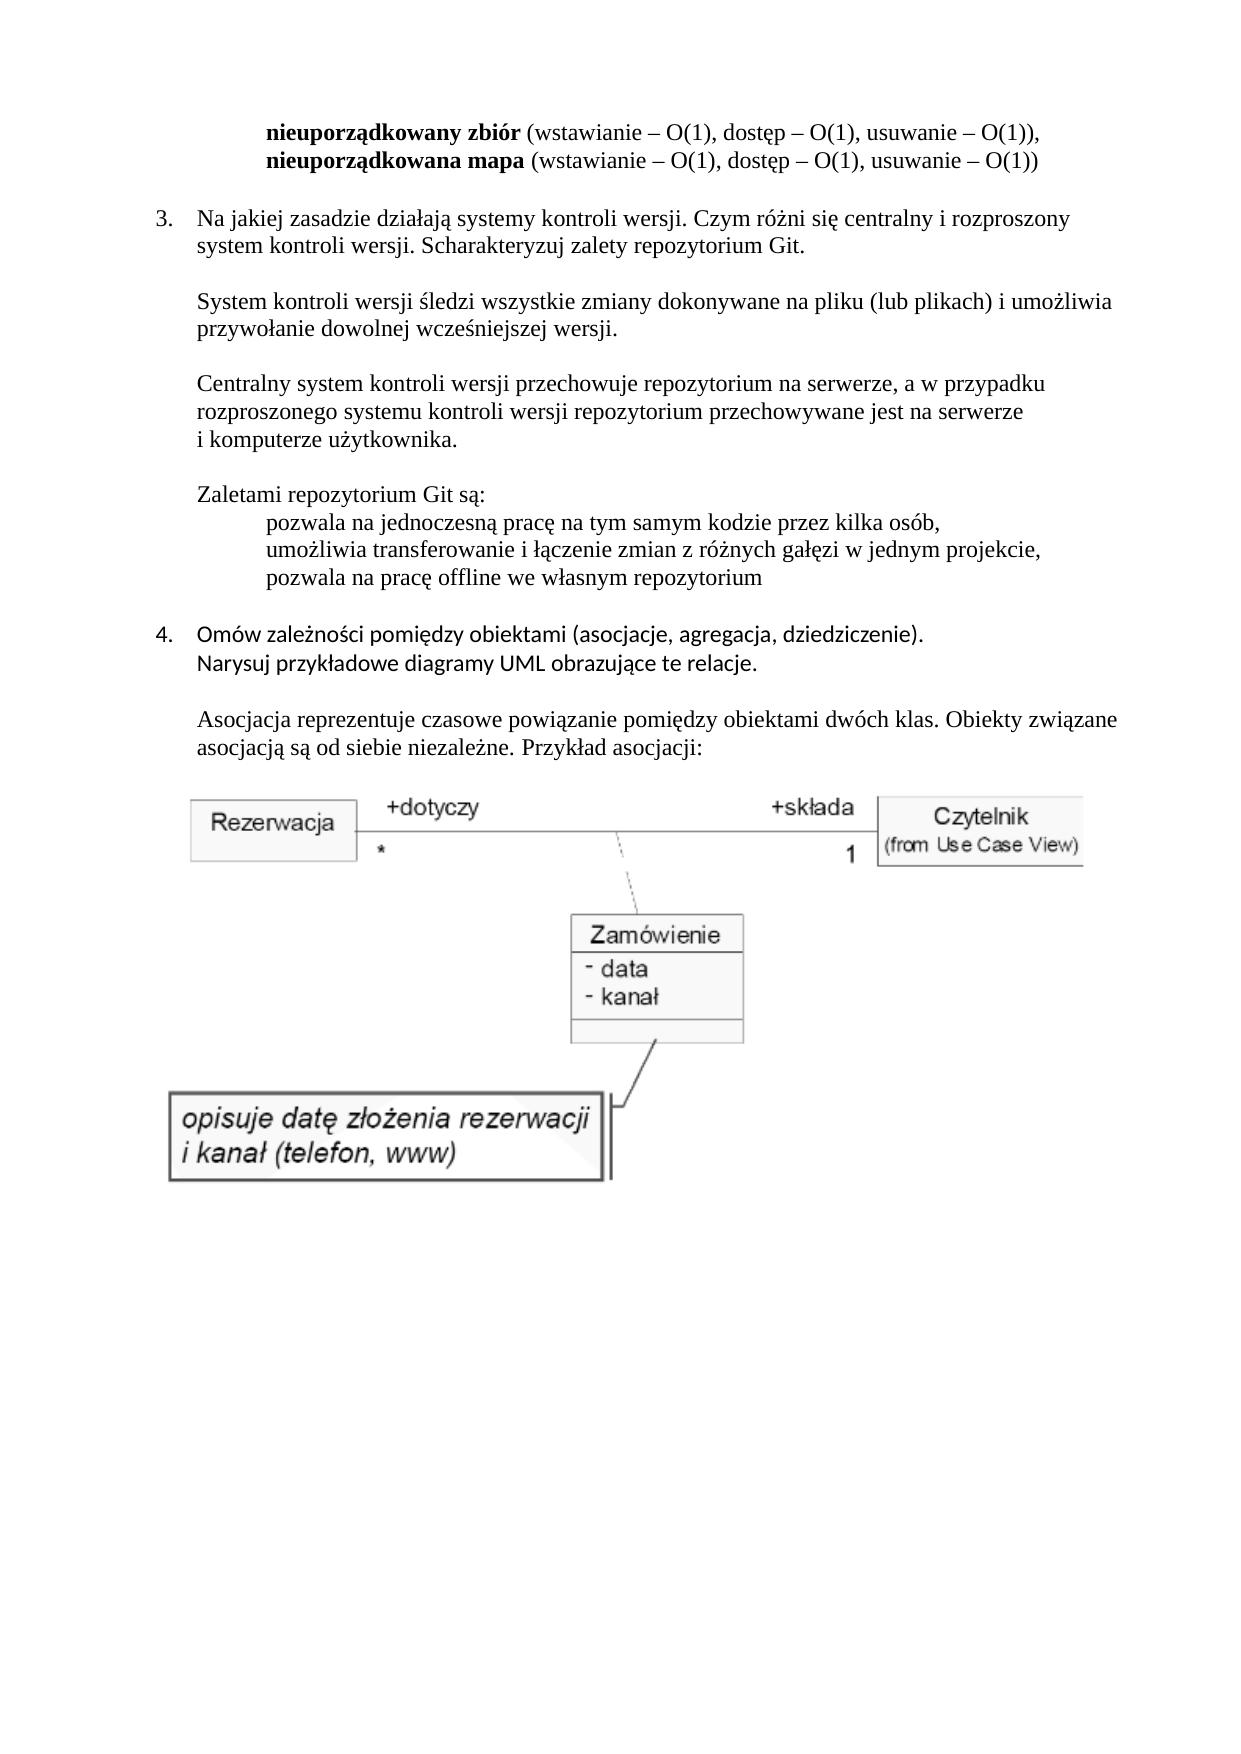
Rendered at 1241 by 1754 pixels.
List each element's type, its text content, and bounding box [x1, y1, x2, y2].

picture [156, 773, 1084, 1185]
list Na jakiej zasadzie działają systemy kontroli wersji. Czym różni się centralny i rozproszony system kontroli wersji. Scharakteryzuj zalety repozytorium Git. System kontroli wersji śledzi wszystkie zmiany dokonywane na pliku (lub plikach) i umożliwia przywołanie dowolnej wcześniejszej wersji. Centralny system kontroli wersji przechowuje repozytorium na serwerze, a w przypadku rozproszonego systemu kontroli wersji repozytorium przechowywane jest na serwerze i komputerze użytkownika. Zaletami repozytorium Git są: pozwala na jednoczesną pracę na tym samym kodzie przez kilka osób, umożliwia transferowanie i łączenie zmian z różnych gałęzi w jednym projekcie, pozwala na pracę offline we własnym repozytorium [155, 204, 1122, 619]
list nieuporządkowany zbiór (wstawianie – O(1), dostęp – O(1), usuwanie – O(1)), nieuporządkowana mapa (wstawianie – O(1), dostęp – O(1), usuwanie – O(1)) [155, 118, 1122, 204]
list Asocjacja reprezentuje czasowe powiązanie pomiędzy obiektami dwóch klas. Obiekty związane asocjacją są od siebie niezależne. Przykład asocjacji: [155, 678, 1122, 1241]
list Omów zależności pomiędzy obiektami (asocjacje, agregacja, dziedziczenie). Narysuj przykładowe diagramy UML obrazujące te relacje. [155, 619, 1122, 678]
